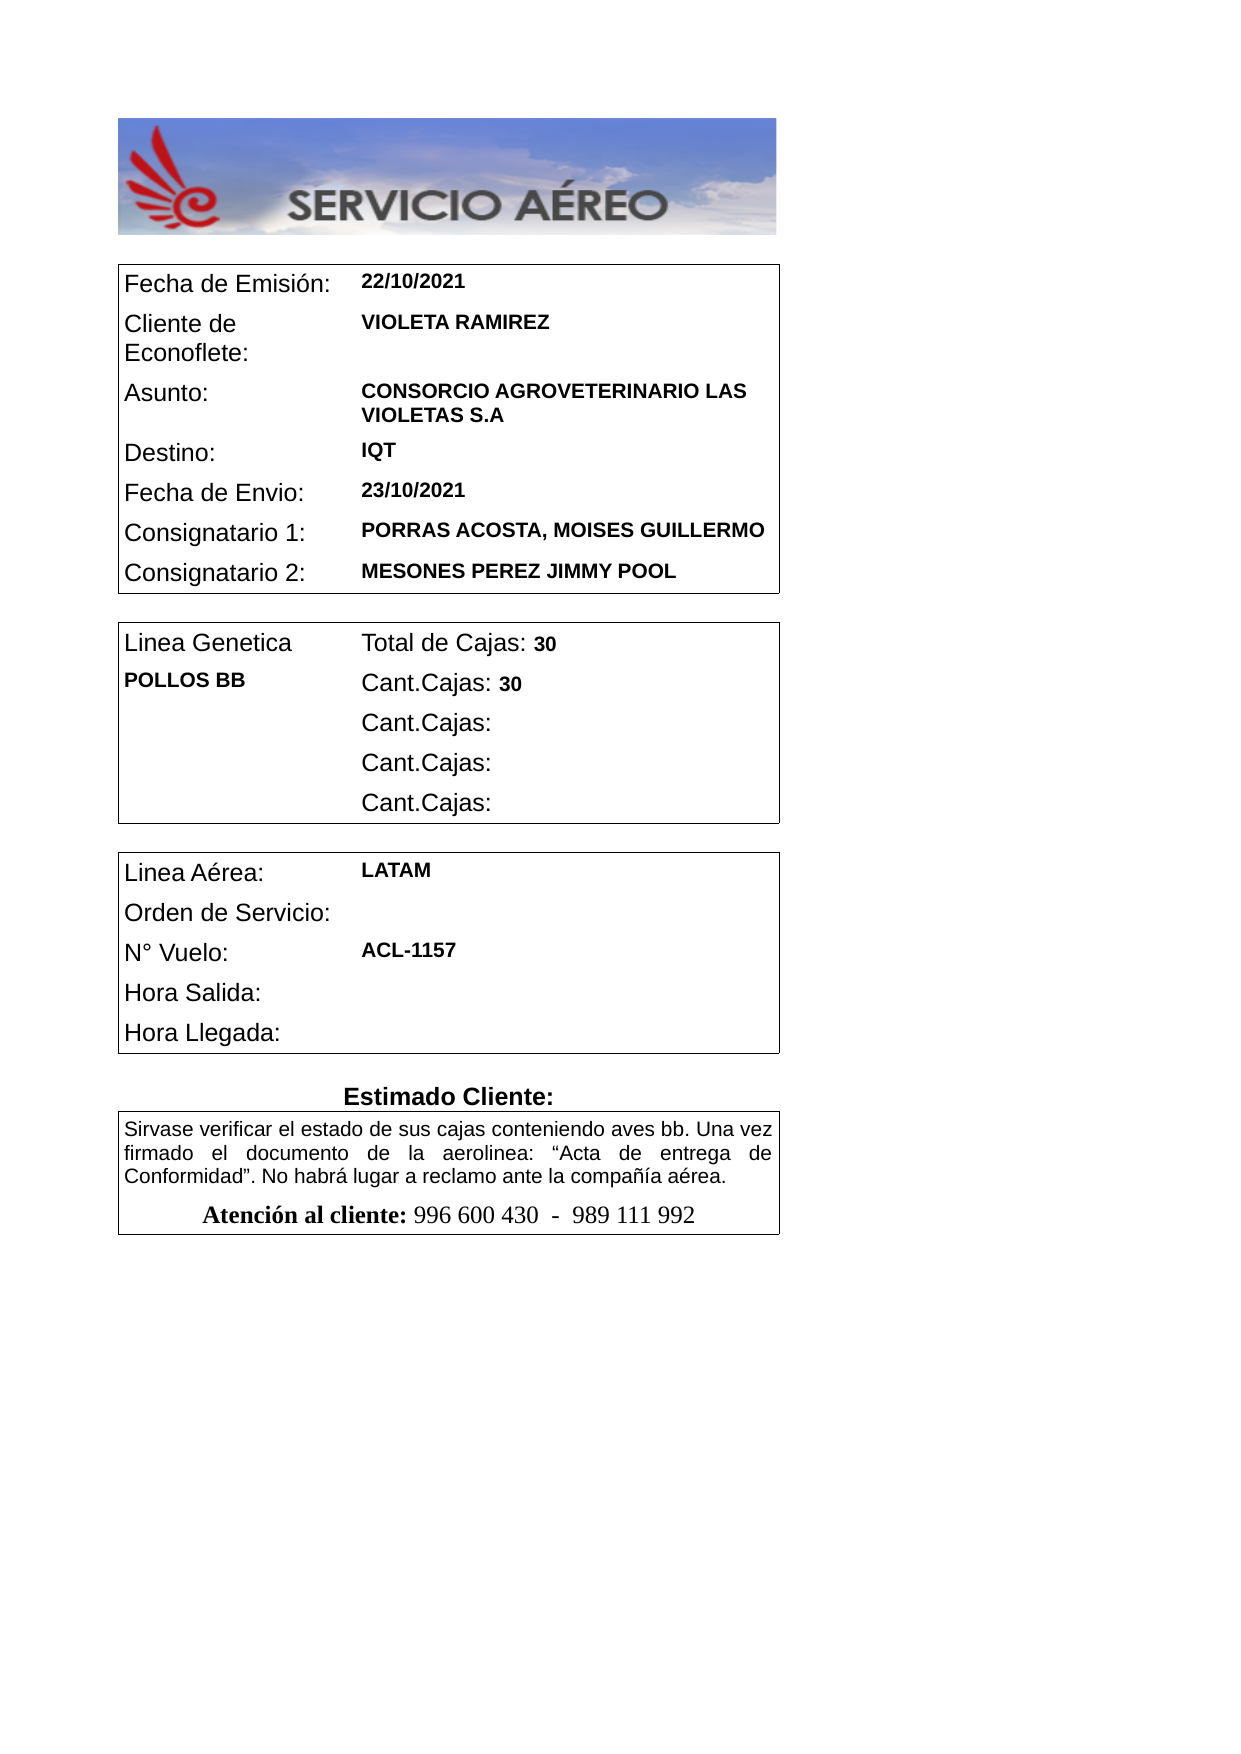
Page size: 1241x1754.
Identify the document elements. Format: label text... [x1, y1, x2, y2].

table_cell Destino: [119, 432, 356, 472]
table_cell Total de Cajas: 30 [356, 623, 779, 662]
table_cell [356, 1013, 779, 1053]
table_cell [119, 783, 356, 823]
table_cell Orden de Servicio: [119, 892, 356, 932]
table_cell CONSORCIO AGROVETERINARIO LAS VIOLETAS S.A [356, 373, 779, 432]
table_cell [356, 892, 779, 932]
table_cell Cant.Cajas: [356, 702, 779, 742]
table_cell Fecha de Envio: [119, 472, 356, 512]
table_cell [119, 702, 356, 742]
table_cell MESONES PEREZ JIMMY POOL [356, 553, 779, 593]
table_header Fecha de Emisión: [119, 265, 356, 304]
table_cell Consignatario 1: [119, 513, 356, 553]
table_cell Consignatario 2: [119, 553, 356, 593]
table_header 22/10/2021 [356, 265, 779, 304]
table_cell [118, 824, 356, 852]
table_cell Linea Genetica [119, 623, 356, 662]
table_cell POLLOS BB [119, 662, 356, 702]
table_cell PORRAS ACOSTA, MOISES GUILLERMO [356, 513, 779, 553]
table_cell Cant.Cajas: [356, 783, 779, 823]
table_cell [356, 973, 779, 1013]
table_cell [118, 594, 356, 622]
table_cell [356, 594, 779, 622]
picture [118, 118, 777, 235]
table_cell Hora Llegada: [119, 1013, 356, 1053]
table_cell Linea Aérea: [119, 853, 356, 892]
table_cell Atención al cliente: 996 600 430 - 989 111 992 [119, 1194, 779, 1234]
table_cell LATAM [356, 853, 779, 892]
table_cell [119, 743, 356, 783]
table_cell VIOLETA RAMIREZ [356, 304, 779, 373]
table_cell ACL-1157 [356, 932, 779, 972]
table_cell IQT [356, 432, 779, 472]
table_cell 23/10/2021 [356, 472, 779, 512]
table_cell Hora Salida: [119, 973, 356, 1013]
table_cell Estimado Cliente: [118, 1054, 779, 1111]
table_cell [356, 824, 779, 852]
table_cell Asunto: [119, 373, 356, 432]
table_cell Sirvase verificar el estado de sus cajas conteniendo aves bb. Una vez firmado el documento de la aerolinea: “Acta de entrega de Conformidad”. No habrá lugar a reclamo ante la compañía aérea. [119, 1112, 779, 1194]
table_cell Cliente de Econoflete: [119, 304, 356, 373]
table_cell Cant.Cajas: [356, 743, 779, 783]
table_cell Cant.Cajas: 30 [356, 662, 779, 702]
table_cell N° Vuelo: [119, 932, 356, 972]
